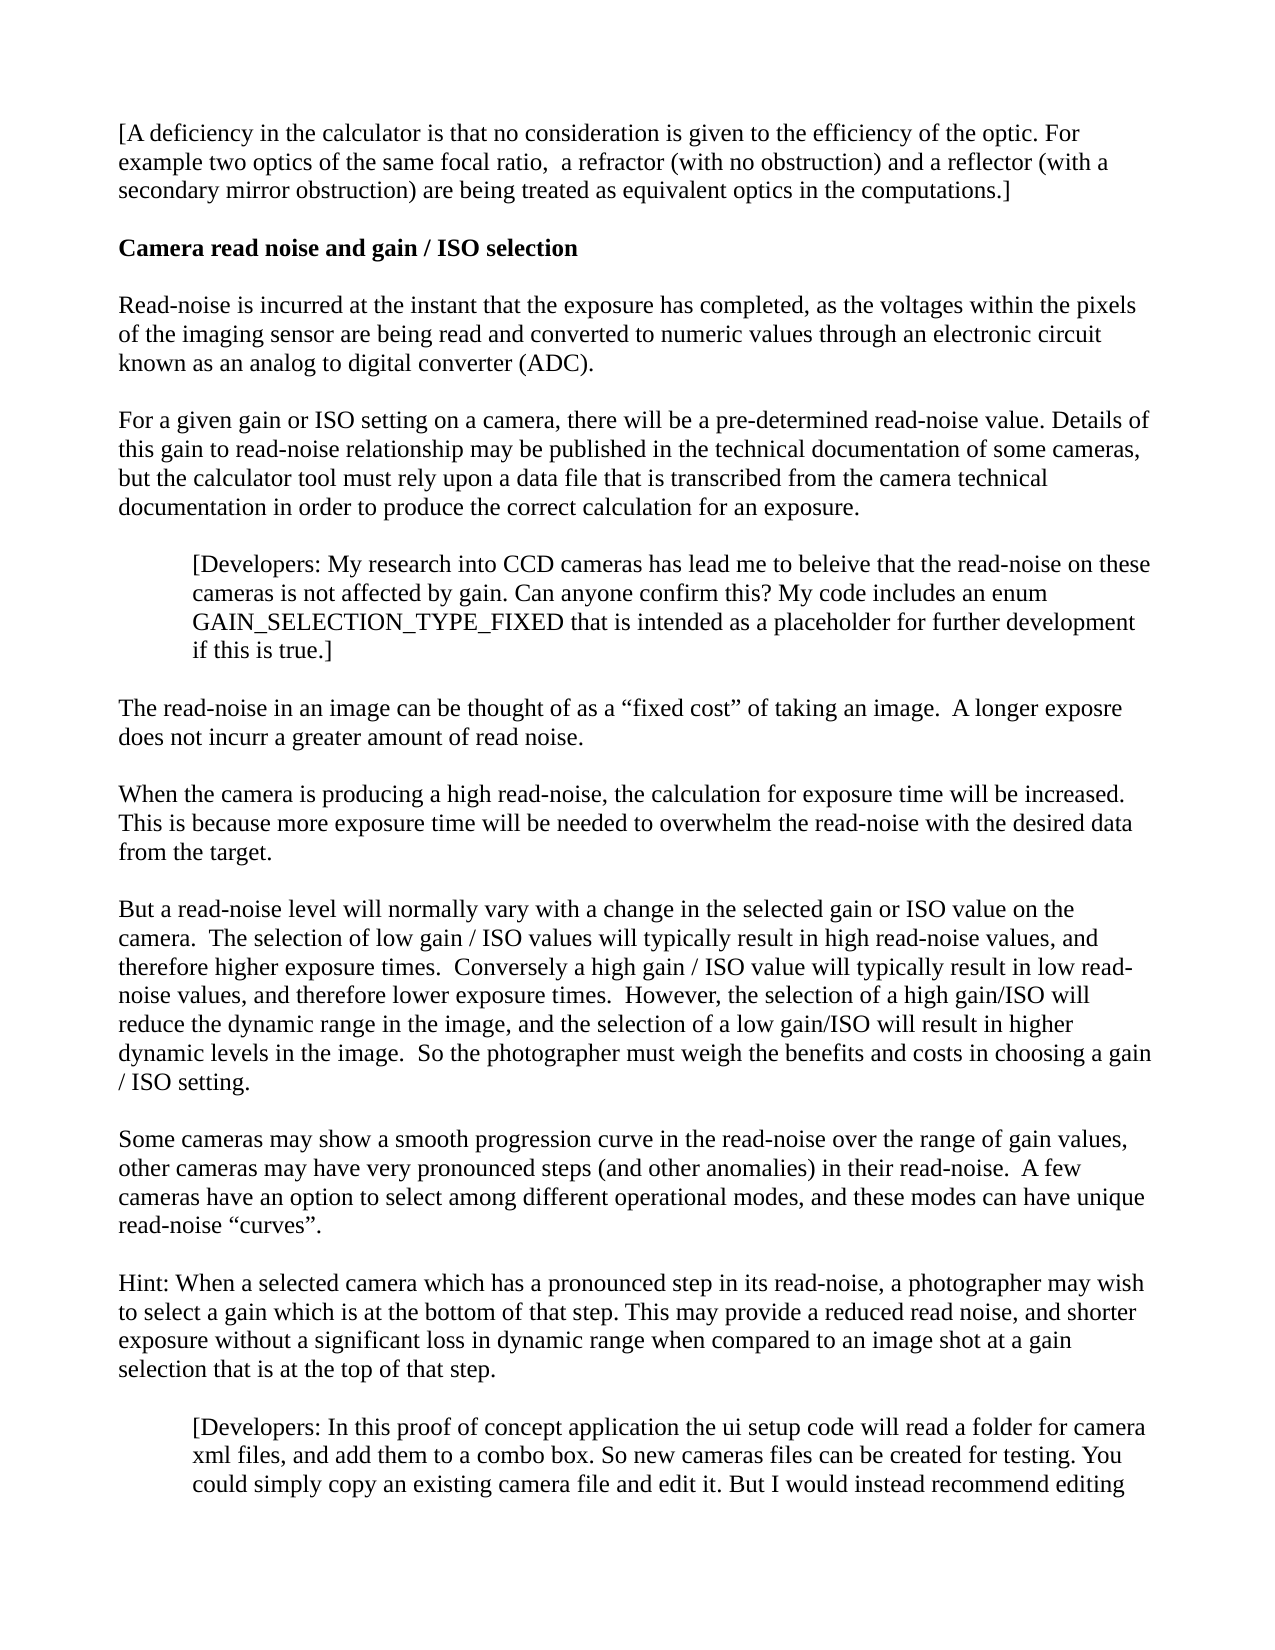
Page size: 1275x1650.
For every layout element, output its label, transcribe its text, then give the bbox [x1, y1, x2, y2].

text When the camera is producing a high read-noise, the calculation for exposure time will be increased. This is because more exposure time will be needed to overwhelm the read-noise with the desired data from the target. [118, 779, 1157, 866]
text Some cameras may show a smooth progression curve in the read-noise over the range of gain values, other cameras may have very pronounced steps (and other anomalies) in their read-noise. A few cameras have an option to select among different operational modes, and these modes can have unique read-noise “curves”. [118, 1124, 1157, 1239]
text Hint: When a selected camera which has a pronounced step in its read-noise, a photographer may wish to select a gain which is at the bottom of that step. This may provide a reduced read noise, and shorter exposure without a significant loss in dynamic range when compared to an image shot at a gain selection that is at the top of that step. [118, 1268, 1157, 1383]
text For a given gain or ISO setting on a camera, there will be a pre-determined read-noise value. Details of this gain to read-noise relationship may be published in the technical documentation of some cameras, but the calculator tool must rely upon a data file that is transcribed from the camera technical documentation in order to produce the correct calculation for an exposure. [118, 406, 1157, 521]
text But a read-noise level will normally vary with a change in the selected gain or ISO value on the camera. The selection of low gain / ISO values will typically result in high read-noise values, and therefore higher exposure times. Conversely a high gain / ISO value will typically result in low read-noise values, and therefore lower exposure times. However, the selection of a high gain/ISO will reduce the dynamic range in the image, and the selection of a low gain/ISO will result in higher dynamic levels in the image. So the photographer must weigh the benefits and costs in choosing a gain / ISO setting. [118, 894, 1157, 1096]
text [Developers: My research into CCD cameras has lead me to beleive that the read-noise on these cameras is not affected by gain. Can anyone confirm this? My code includes an enum GAIN_SELECTION_TYPE_FIXED that is intended as a placeholder for further development if this is true.] [192, 549, 1157, 664]
text The read-noise in an image can be thought of as a “fixed cost” of taking an image. A longer exposre does not incurr a greater amount of read noise. [118, 693, 1157, 751]
text Camera read noise and gain / ISO selection [118, 233, 1157, 262]
text [Developers: In this proof of concept application the ui setup code will read a folder for camera xml files, and add them to a combo box. So new cameras files can be created for testing. You could simply copy an existing camera file and edit it. But I would instead recommend editing [192, 1412, 1157, 1498]
text [A deficiency in the calculator is that no consideration is given to the efficiency of the optic. For example two optics of the same focal ratio, a refractor (with no obstruction) and a reflector (with a secondary mirror obstruction) are being treated as equivalent optics in the computations.] [118, 118, 1157, 204]
text Read-noise is incurred at the instant that the exposure has completed, as the voltages within the pixels of the imaging sensor are being read and converted to numeric values through an electronic circuit known as an analog to digital converter (ADC). [118, 291, 1157, 377]
